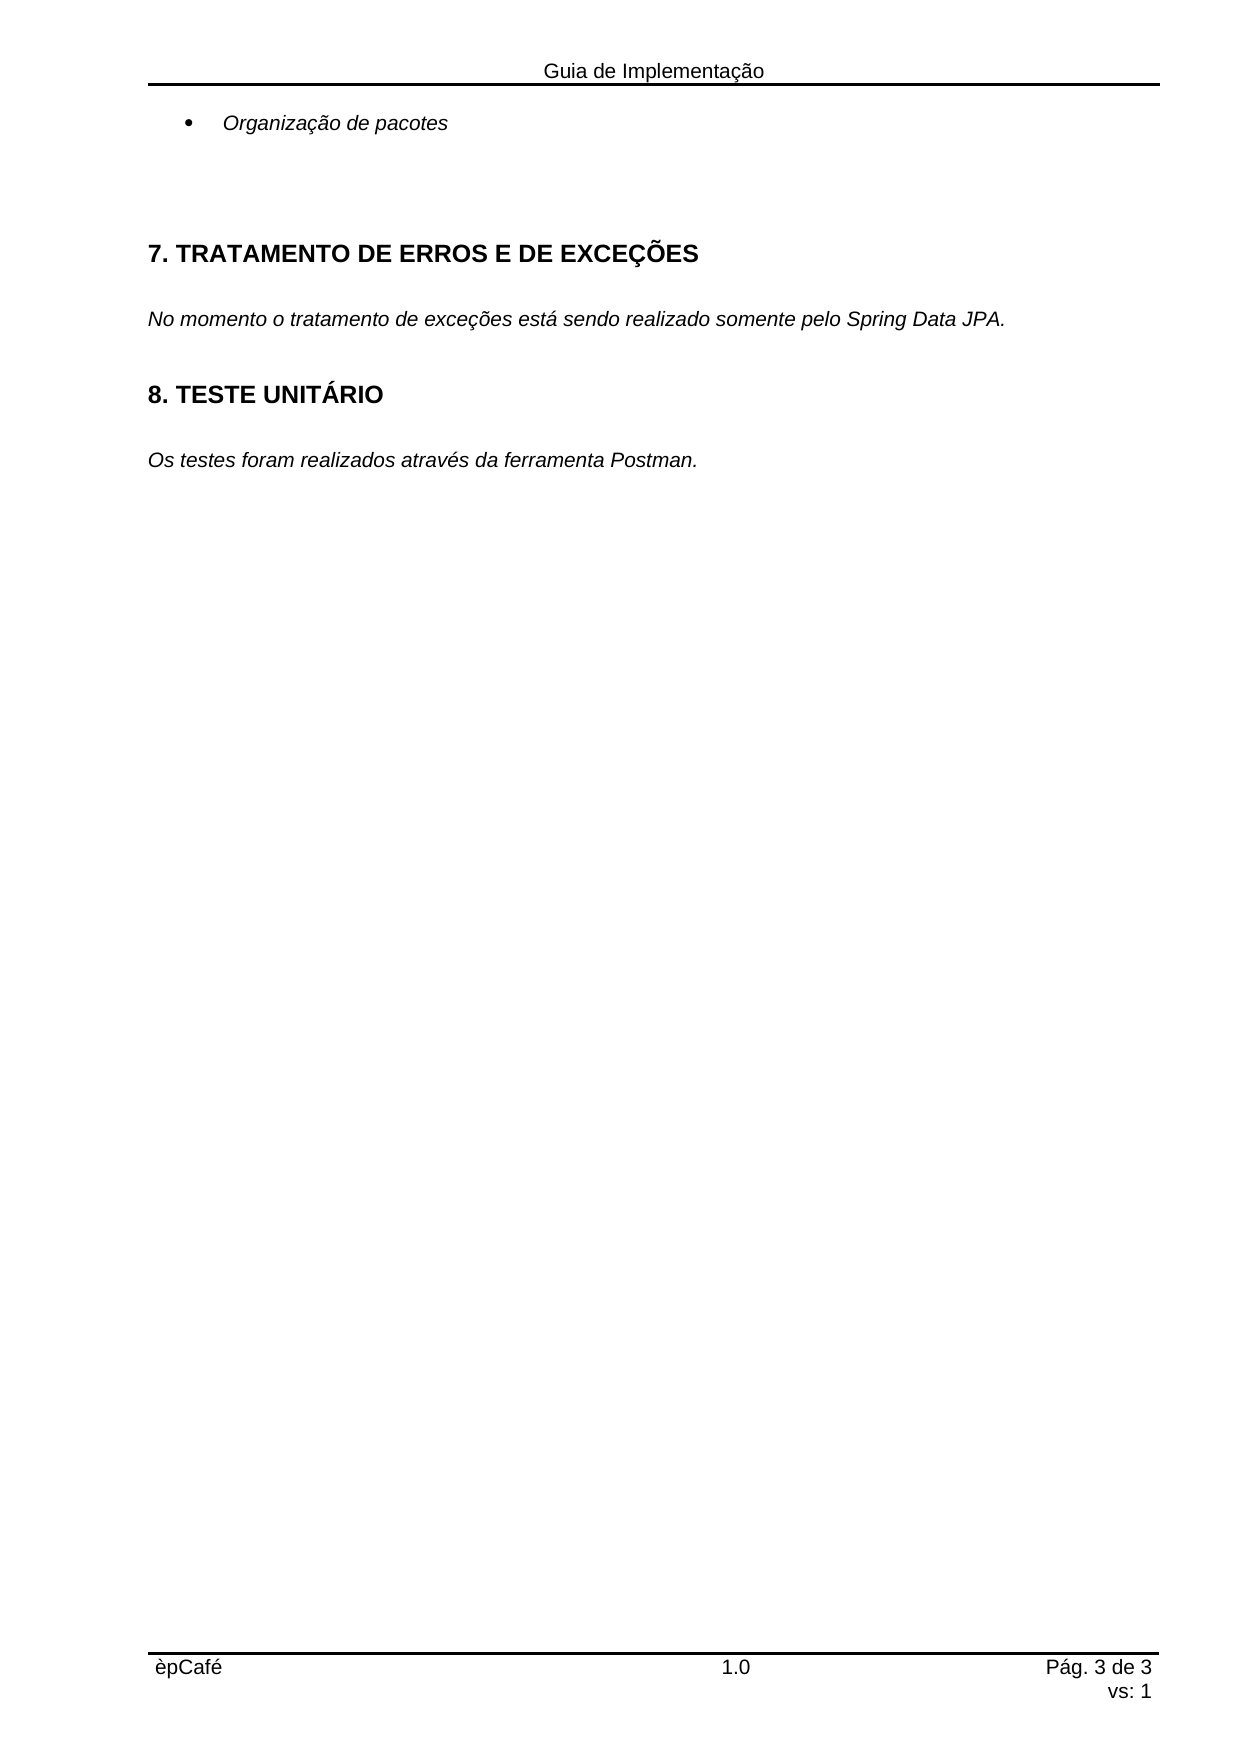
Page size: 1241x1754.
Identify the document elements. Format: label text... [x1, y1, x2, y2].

list Organização de pacotes [185, 110, 1152, 135]
text No momento o tratamento de exceções está sendo realizado somente pelo Spring Data JPA. [148, 306, 1152, 331]
text Os testes foram realizados através da ferramenta Postman. [148, 447, 1152, 472]
subtitle Tratamento de Erros e de Exceções [148, 239, 1152, 268]
subtitle teste unitário [148, 381, 1152, 409]
